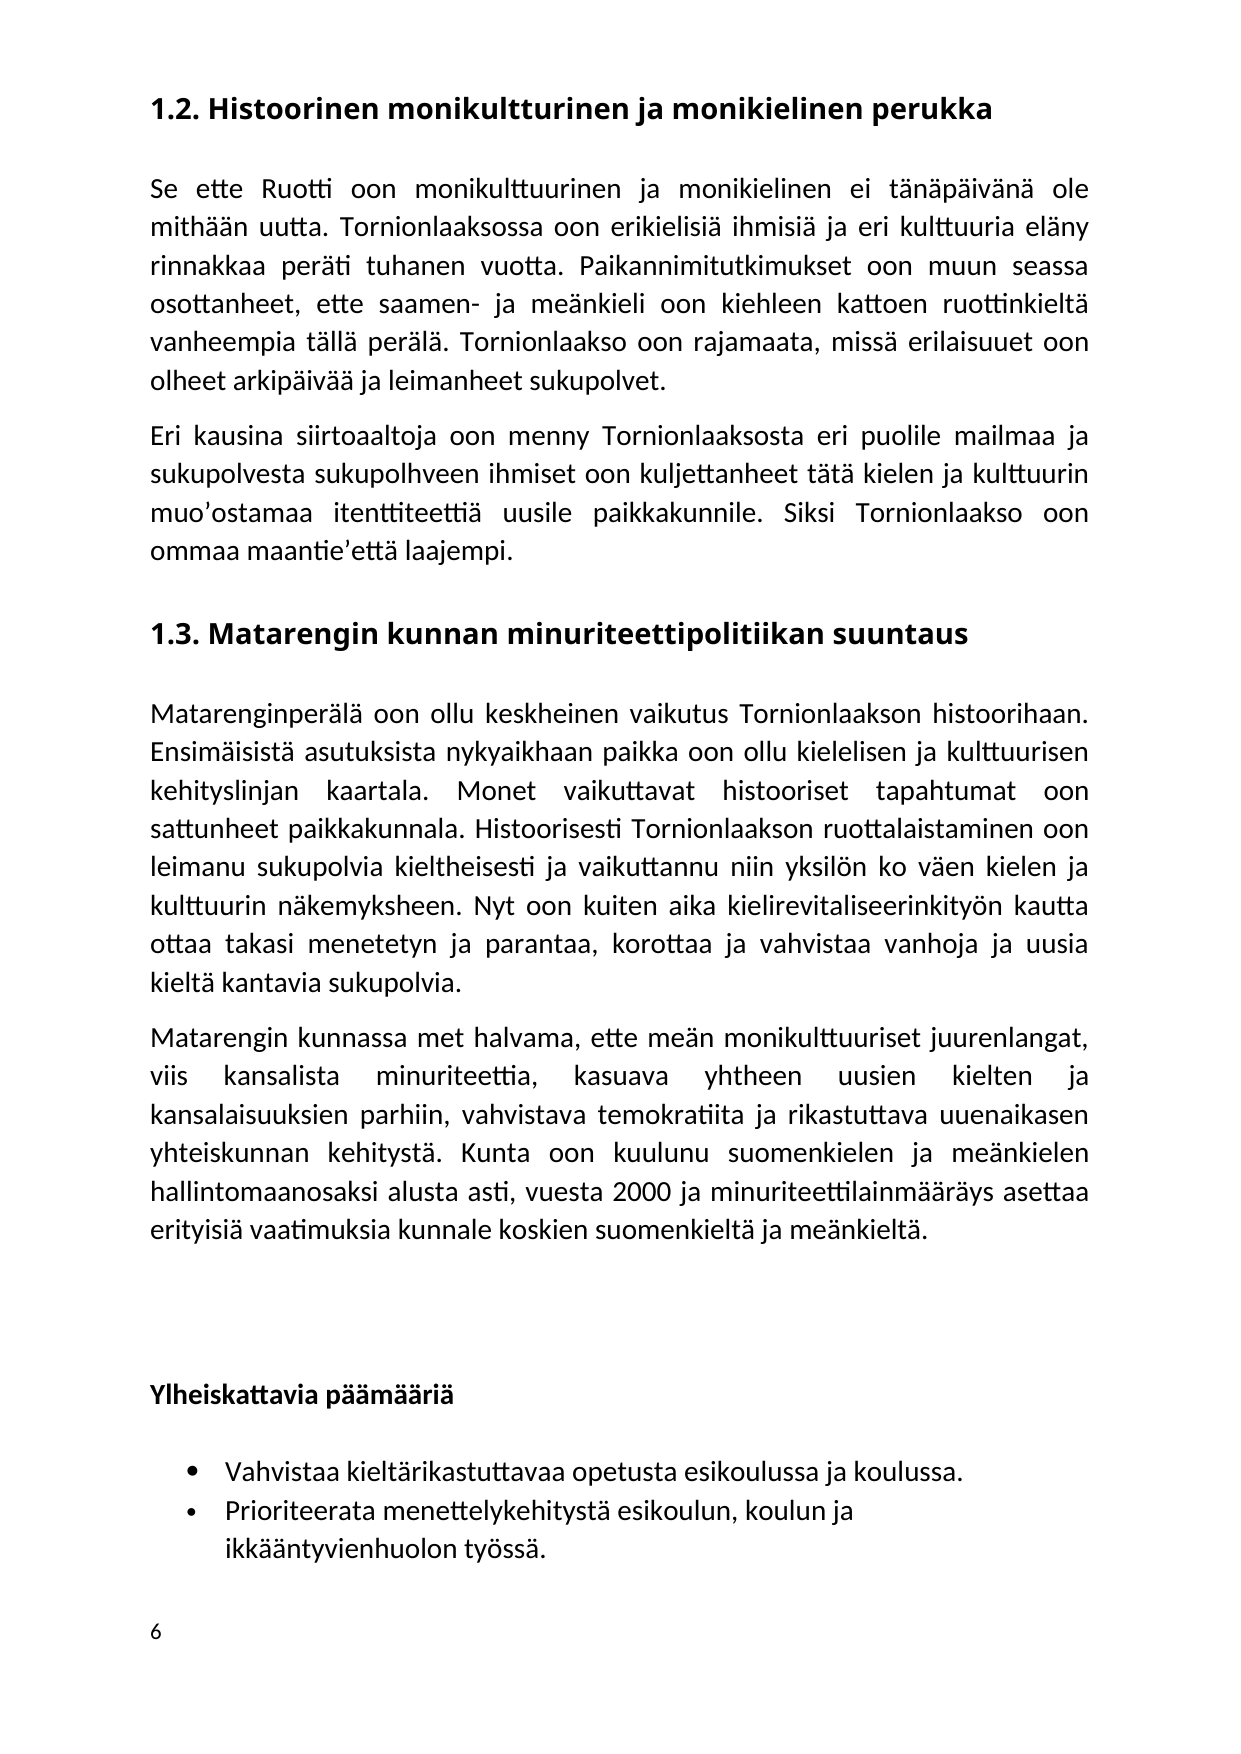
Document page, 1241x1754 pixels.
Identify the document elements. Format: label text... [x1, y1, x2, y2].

text Ylheiskattavia päämääriä [150, 1376, 1090, 1412]
list Vahvistaa kieltärikastuttavaa opetusta esikoulussa ja koulussa. [187, 1453, 1090, 1489]
subtitle 1.3. Matarengin kunnan minuriteettipolitiikan suuntaus [150, 613, 1090, 653]
text Eri kausina siirtoaaltoja oon menny Tornionlaaksosta eri puolile mailmaa ja sukupolvesta sukupolhveen ihmiset oon kuljettanheet tätä kielen ja kulttuurin muo’ostamaa itenttiteettiä uusile paikkakunnile. Siksi Tornionlaakso oon ommaa maantie’että laajempi. [150, 417, 1090, 568]
list Prioriteerata menettelykehitystä esikoulun, koulun ja ikkääntyvienhuolon työssä. [187, 1492, 1090, 1566]
text Matarengin kunnassa met halvama, ette meän monikulttuuriset juurenlangat, viis kansalista minuriteettia, kasuava yhtheen uusien kielten ja kansalaisuuksien parhiin, vahvistava temokratiita ja rikastuttava uuenaikasen yhteiskunnan kehitystä. Kunta oon kuulunu suomenkielen ja meänkielen hallintomaanosaksi alusta asti, vuesta 2000 ja minuriteettilainmääräys asettaa erityisiä vaatimuksia kunnale koskien suomenkieltä ja meänkieltä. [150, 1019, 1090, 1247]
text Matarenginperälä oon ollu keskheinen vaikutus Tornionlaakson histoorihaan. Ensimäisistä asutuksista nykyaikhaan paikka oon ollu kielelisen ja kulttuurisen kehityslinjan kaartala. Monet vaikuttavat histooriset tapahtumat oon sattunheet paikkakunnala. Histoorisesti Tornionlaakson ruottalaistaminen oon leimanu sukupolvia kieltheisesti ja vaikuttannu niin yksilön ko väen kielen ja kulttuurin näkemyksheen. Nyt oon kuiten aika kielirevitaliseerinkityön kautta ottaa takasi menetetyn ja parantaa, korottaa ja vahvistaa vanhoja ja uusia kieltä kantavia sukupolvia. [150, 695, 1090, 999]
text Se ette Ruotti oon monikulttuurinen ja monikielinen ei tänäpäivänä ole mithään uutta. Tornionlaaksossa oon erikielisiä ihmisiä ja eri kulttuuria eläny rinnakkaa peräti tuhanen vuotta. Paikannimitutkimukset oon muun seassa osottanheet, ette saamen- ja meänkieli oon kiehleen kattoen ruottinkieltä vanheempia tällä perälä. Tornionlaakso oon rajamaata, missä erilaisuuet oon olheet arkipäivää ja leimanheet sukupolvet. [150, 170, 1090, 398]
subtitle 1.2. Histoorinen monikultturinen ja monikielinen perukka [150, 88, 1090, 128]
